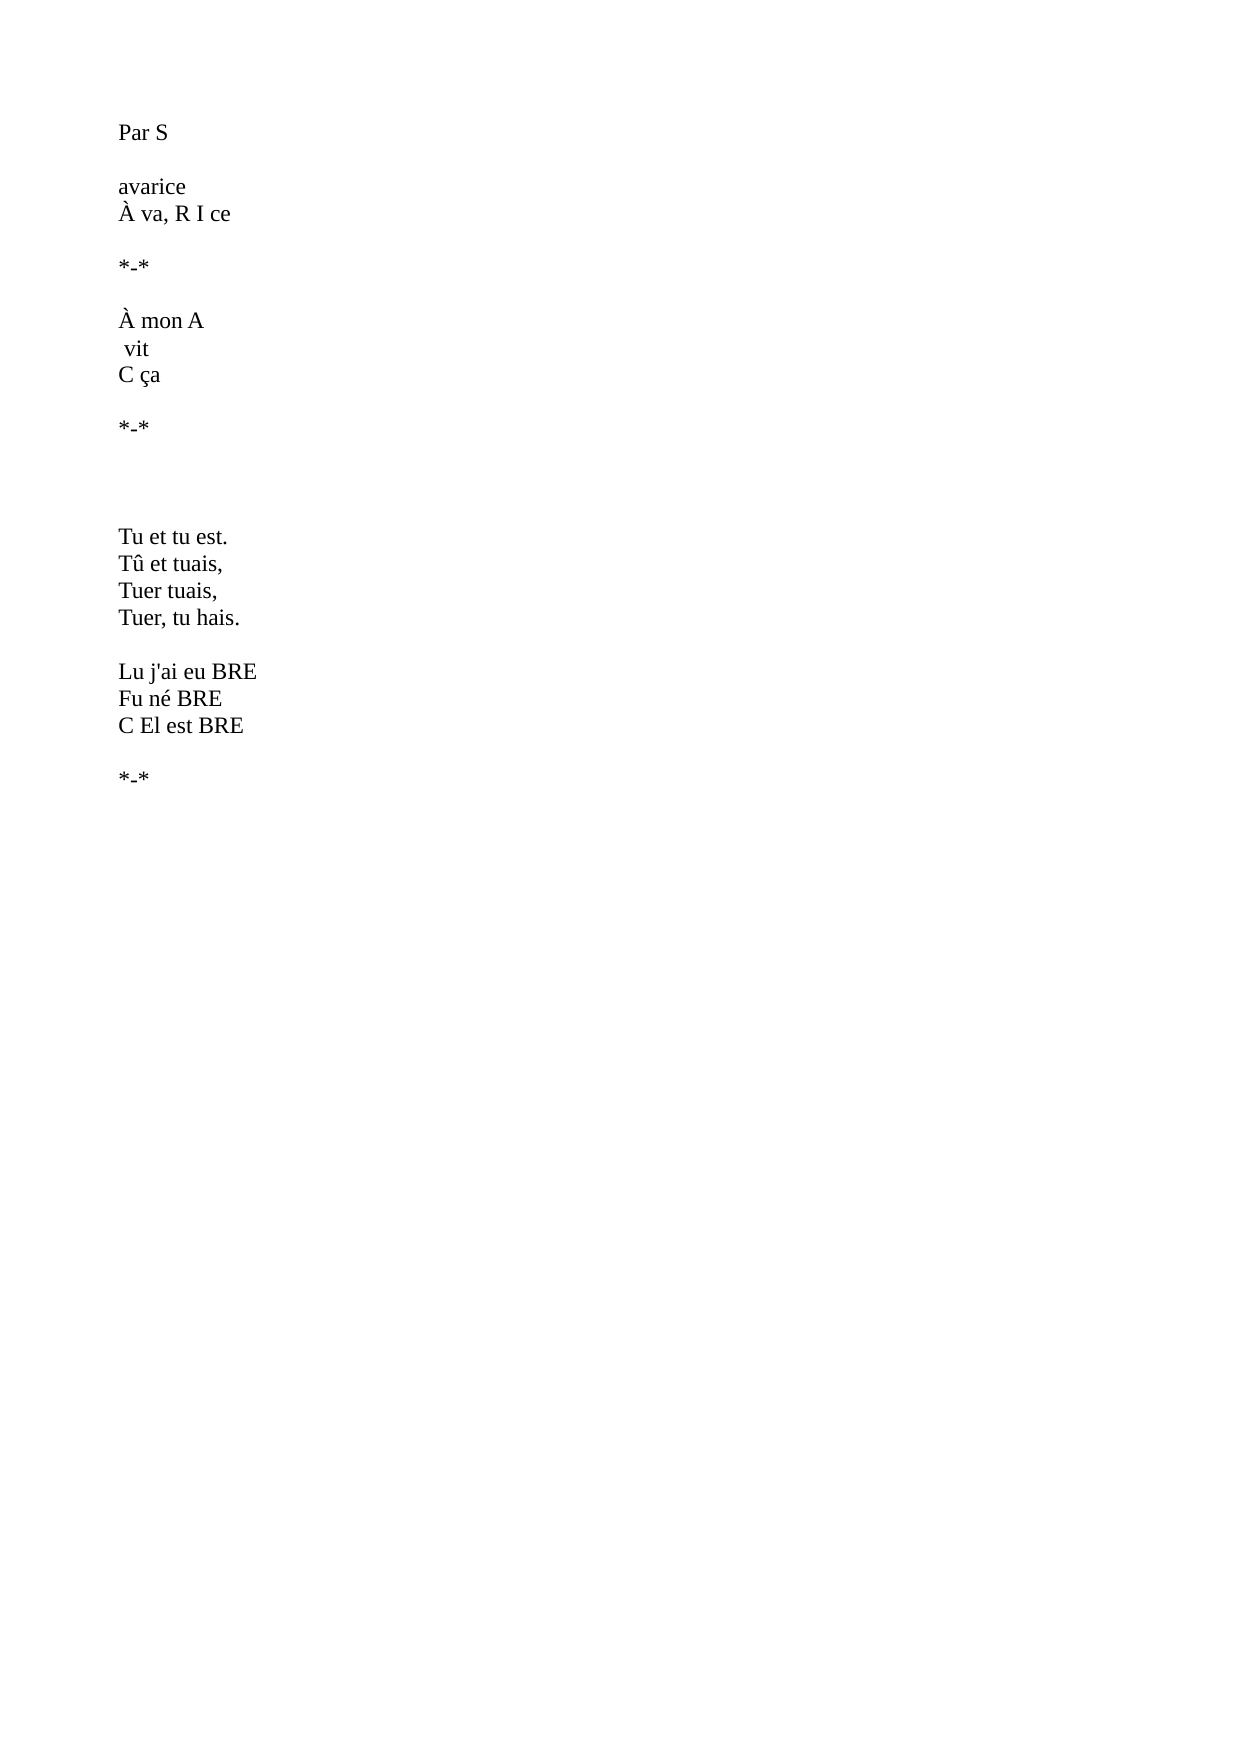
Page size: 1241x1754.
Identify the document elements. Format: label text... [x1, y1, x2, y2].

text avarice [118, 172, 1122, 199]
text Par S [118, 118, 1122, 145]
text Tû et tuais, [118, 550, 1122, 577]
text C El est BRE [118, 712, 1122, 739]
text Fu né BRE [118, 685, 1122, 712]
text À mon A [118, 307, 1122, 334]
text Lu j'ai eu BRE [118, 658, 1122, 685]
text *-* [118, 415, 1122, 442]
text *-* [118, 253, 1122, 280]
text *-* [118, 766, 1122, 793]
text C ça [118, 361, 1122, 388]
text Tuer tuais, [118, 577, 1122, 604]
text Tuer, tu hais. [118, 604, 1122, 631]
text vit [118, 334, 1122, 361]
text Tu et tu est. [118, 523, 1122, 550]
text À va, R I ce [118, 199, 1122, 226]
